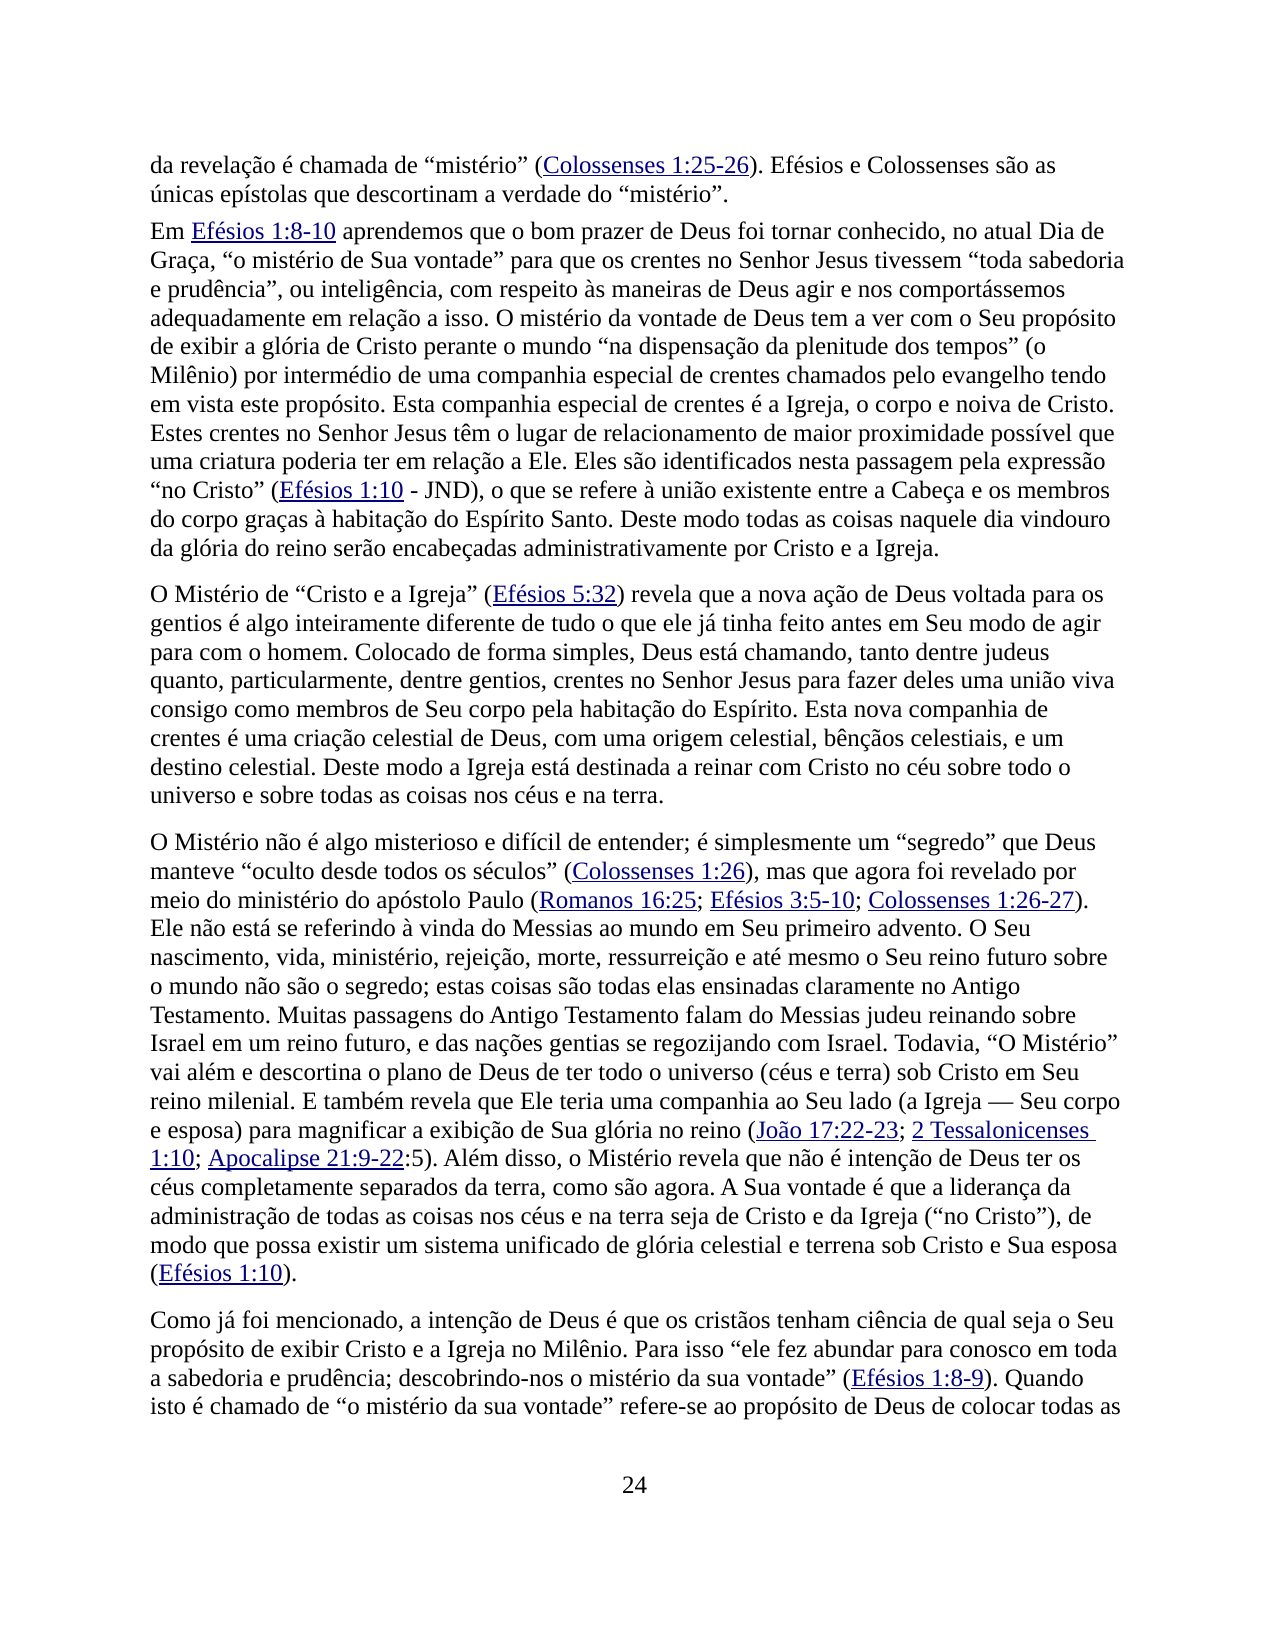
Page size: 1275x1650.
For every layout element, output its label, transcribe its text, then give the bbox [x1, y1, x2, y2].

text da revelação é chamada de “mistério” (Colossenses 1:25-26). Efésios e Colossenses são as únicas epístolas que descortinam a verdade do “mistério”. [150, 150, 1125, 207]
text Em Efésios 1:8-10 aprendemos que o bom prazer de Deus foi tornar conhecido, no atual Dia de Graça, “o mistério de Sua vontade” para que os crentes no Senhor Jesus tivessem “toda sabedoria e prudência”, ou inteligência, com respeito às maneiras de Deus agir e nos comportássemos adequadamente em relação a isso. O mistério da vontade de Deus tem a ver com o Seu propósito de exibir a glória de Cristo perante o mundo “na dispensação da plenitude dos tempos” (o Milênio) por intermédio de uma companhia especial de crentes chamados pelo evangelho tendo em vista este propósito. Esta companhia especial de crentes é a Igreja, o corpo e noiva de Cristo. Estes crentes no Senhor Jesus têm o lugar de relacionamento de maior proximidade possível que uma criatura poderia ter em relação a Ele. Eles são identificados nesta passagem pela expressão “no Cristo” (Efésios 1:10 - JND), o que se refere à união existente entre a Cabeça e os membros do corpo graças à habitação do Espírito Santo. Deste modo todas as coisas naquele dia vindouro da glória do reino serão encabeçadas administrativamente por Cristo e a Igreja. [150, 216, 1125, 561]
text O Mistério de “Cristo e a Igreja” (Efésios 5:32) revela que a nova ação de Deus voltada para os gentios é algo inteiramente diferente de tudo o que ele já tinha feito antes em Seu modo de agir para com o homem. Colocado de forma simples, Deus está chamando, tanto dentre judeus quanto, particularmente, dentre gentios, crentes no Senhor Jesus para fazer deles uma união viva consigo como membros de Seu corpo pela habitação do Espírito. Esta nova companhia de crentes é uma criação celestial de Deus, com uma origem celestial, bênçãos celestiais, e um destino celestial. Deste modo a Igreja está destinada a reinar com Cristo no céu sobre todo o universo e sobre todas as coisas nos céus e na terra. [150, 579, 1125, 809]
text Como já foi mencionado, a intenção de Deus é que os cristãos tenham ciência de qual seja o Seu propósito de exibir Cristo e a Igreja no Milênio. Para isso “ele fez abundar para conosco em toda a sabedoria e prudência; descobrindo-nos o mistério da sua vontade” (Efésios 1:8-9). Quando isto é chamado de “o mistério da sua vontade” refere-se ao propósito de Deus de colocar todas as [150, 1305, 1125, 1420]
text O Mistério não é algo misterioso e difícil de entender; é simplesmente um “segredo” que Deus manteve “oculto desde todos os séculos” (Colossenses 1:26), mas que agora foi revelado por meio do ministério do apóstolo Paulo (Romanos 16:25; Efésios 3:5-10; Colossenses 1:26-27). Ele não está se referindo à vinda do Messias ao mundo em Seu primeiro advento. O Seu nascimento, vida, ministério, rejeição, morte, ressurreição e até mesmo o Seu reino futuro sobre o mundo não são o segredo; estas coisas são todas elas ensinadas claramente no Antigo Testamento. Muitas passagens do Antigo Testamento falam do Messias judeu reinando sobre Israel em um reino futuro, e das nações gentias se regozijando com Israel. Todavia, “O Mistério” vai além e descortina o plano de Deus de ter todo o universo (céus e terra) sob Cristo em Seu reino milenial. E também revela que Ele teria uma companhia ao Seu lado (a Igreja — Seu corpo e esposa) para magnificar a exibição de Sua glória no reino (João 17:22-23; 2 Tessalonicenses 1:10; Apocalipse 21:9-22:5). Além disso, o Mistério revela que não é intenção de Deus ter os céus completamente separados da terra, como são agora. A Sua vontade é que a liderança da administração de todas as coisas nos céus e na terra seja de Cristo e da Igreja (“no Cristo”), de modo que possa existir um sistema unificado de glória celestial e terrena sob Cristo e Sua esposa (Efésios 1:10). [150, 827, 1125, 1287]
